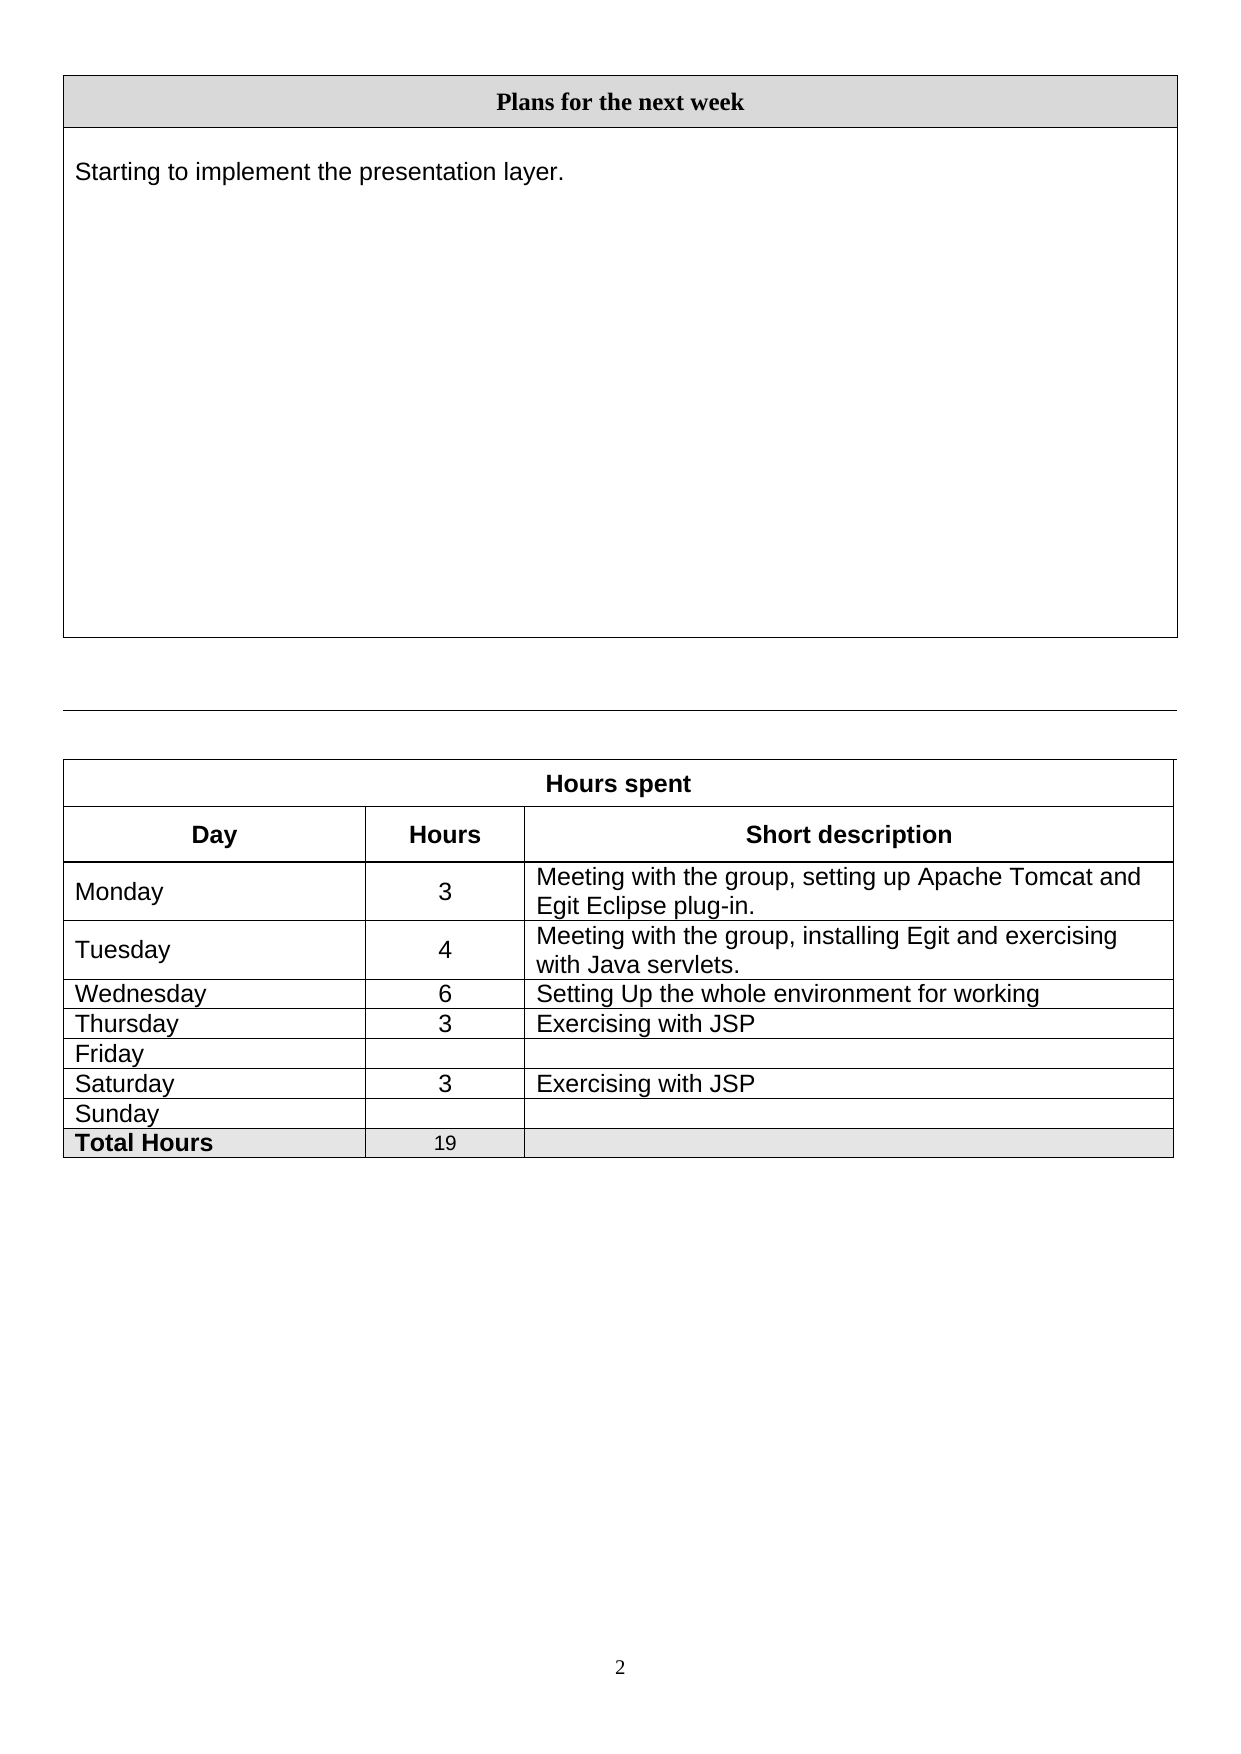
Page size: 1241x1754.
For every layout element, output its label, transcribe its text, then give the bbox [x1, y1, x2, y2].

table_header Plans for the next week [64, 76, 1177, 127]
table_cell Total Hours [64, 1129, 365, 1157]
table_cell Thursday [64, 1009, 365, 1038]
table_cell Hours [366, 807, 524, 861]
table_cell Sunday [64, 1099, 365, 1127]
table_cell 4 [366, 921, 524, 978]
table_cell Friday [64, 1039, 365, 1068]
table_cell Hours spent [64, 760, 1173, 806]
table_cell Short description [525, 807, 1173, 861]
table_cell Setting Up the whole environment for working [525, 980, 1173, 1008]
table_cell 3 [366, 1069, 524, 1098]
table_cell [525, 1099, 1173, 1127]
table_cell Exercising with JSP [525, 1009, 1173, 1038]
table_cell [525, 1039, 1173, 1068]
table_cell Monday [64, 863, 365, 920]
table_cell 19 [366, 1129, 524, 1157]
table_cell Exercising with JSP [525, 1069, 1173, 1098]
table_cell 3 [366, 863, 524, 920]
table_cell Meeting with the group, installing Egit and exercising with Java servlets. [525, 921, 1173, 978]
table_cell 3 [366, 1009, 524, 1038]
table_cell Meeting with the group, setting up Apache Tomcat and Egit Eclipse plug-in. [525, 863, 1173, 920]
table_header [63, 711, 1177, 759]
table_cell [366, 1099, 524, 1127]
table_cell 6 [366, 980, 524, 1008]
table_cell Day [64, 807, 365, 861]
table_cell Starting to implement the presentation layer. [64, 128, 1177, 637]
table_cell [525, 1129, 1173, 1157]
table_cell Saturday [64, 1069, 365, 1098]
table_cell Wednesday [64, 980, 365, 1008]
table_cell [366, 1039, 524, 1068]
table_cell Tuesday [64, 921, 365, 978]
